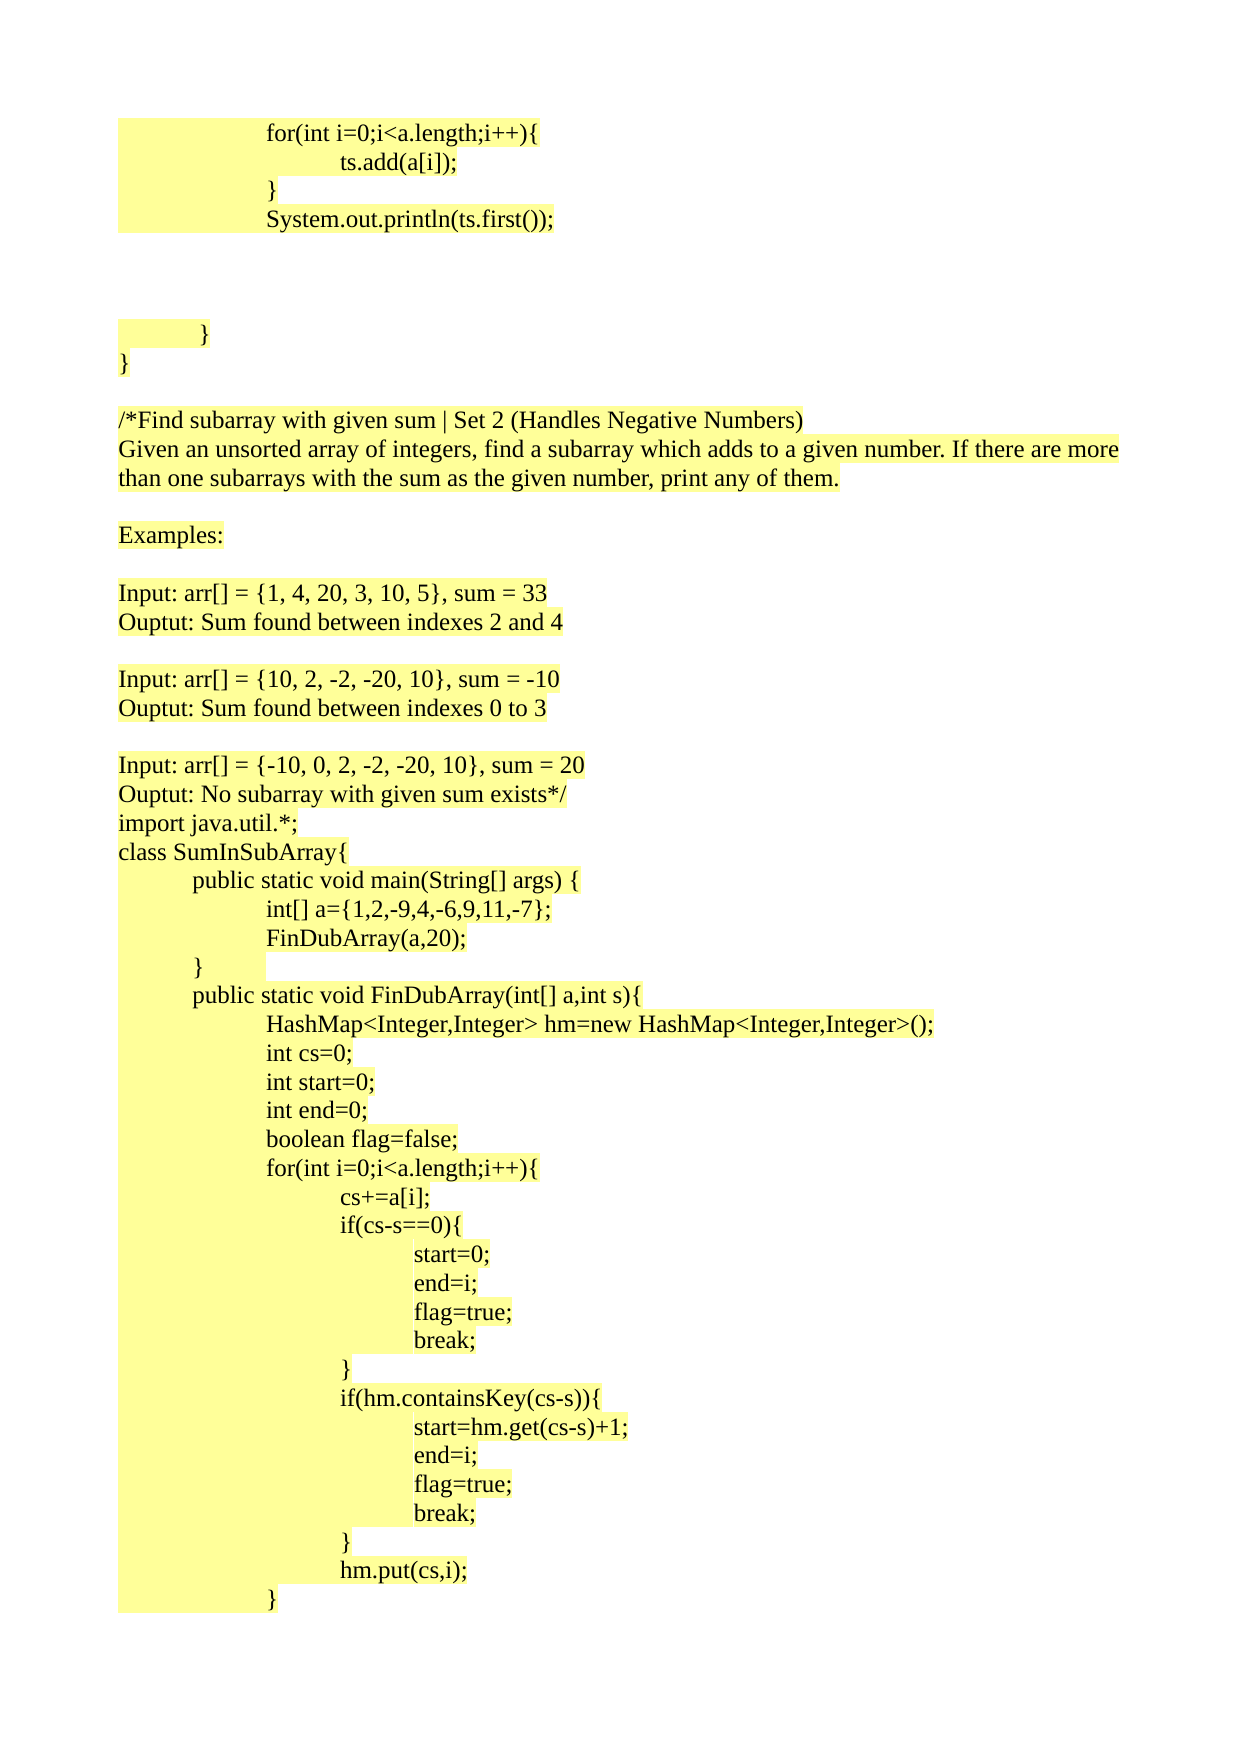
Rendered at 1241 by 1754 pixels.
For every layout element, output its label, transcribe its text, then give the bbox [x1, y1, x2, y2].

text class SumInSubArray{ [118, 837, 1122, 866]
text Ouptut: Sum found between indexes 2 and 4 [118, 607, 1122, 636]
text int cs=0; [118, 1038, 1122, 1067]
text start=hm.get(cs-s)+1; [118, 1412, 1122, 1441]
text } [118, 176, 1122, 204]
text public static void main(String[] args) { [118, 866, 1122, 894]
text break; [118, 1498, 1122, 1527]
text int start=0; [118, 1067, 1122, 1096]
text for(int i=0;i<a.length;i++){ [118, 118, 1122, 147]
text Input: arr[] = {-10, 0, 2, -2, -20, 10}, sum = 20 [118, 751, 1122, 779]
text } [118, 1527, 1122, 1556]
text if(cs-s==0){ [118, 1211, 1122, 1239]
text boolean flag=false; [118, 1124, 1122, 1153]
text break; [118, 1326, 1122, 1354]
text ts.add(a[i]); [118, 147, 1122, 176]
text end=i; [118, 1441, 1122, 1469]
text } [118, 319, 1122, 348]
text FinDubArray(a,20); [118, 923, 1122, 952]
text Examples: [118, 521, 1122, 549]
text HashMap<Integer,Integer> hm=new HashMap<Integer,Integer>(); [118, 1009, 1122, 1038]
text System.out.println(ts.first()); [118, 204, 1122, 233]
text Input: arr[] = {10, 2, -2, -20, 10}, sum = -10 [118, 664, 1122, 693]
text Ouptut: No subarray with given sum exists*/ [118, 779, 1122, 808]
text } [118, 952, 1122, 981]
text end=i; [118, 1268, 1122, 1297]
text } [118, 1354, 1122, 1383]
text flag=true; [118, 1297, 1122, 1326]
text hm.put(cs,i); [118, 1556, 1122, 1584]
text Ouptut: Sum found between indexes 0 to 3 [118, 693, 1122, 722]
text int[] a={1,2,-9,4,-6,9,11,-7}; [118, 894, 1122, 923]
text if(hm.containsKey(cs-s)){ [118, 1383, 1122, 1412]
text flag=true; [118, 1469, 1122, 1498]
text import java.util.*; [118, 808, 1122, 837]
text cs+=a[i]; [118, 1182, 1122, 1211]
text } [118, 1584, 1122, 1613]
text for(int i=0;i<a.length;i++){ [118, 1153, 1122, 1182]
text public static void FinDubArray(int[] a,int s){ [118, 981, 1122, 1009]
text int end=0; [118, 1096, 1122, 1124]
text start=0; [118, 1239, 1122, 1268]
text Input: arr[] = {1, 4, 20, 3, 10, 5}, sum = 33 [118, 578, 1122, 607]
text Given an unsorted array of integers, find a subarray which adds to a given number. If there are more than one subarrays with the sum as the given number, print any of them. [118, 434, 1122, 492]
text } [118, 348, 1122, 377]
text /*Find subarray with given sum | Set 2 (Handles Negative Numbers) [118, 406, 1122, 434]
